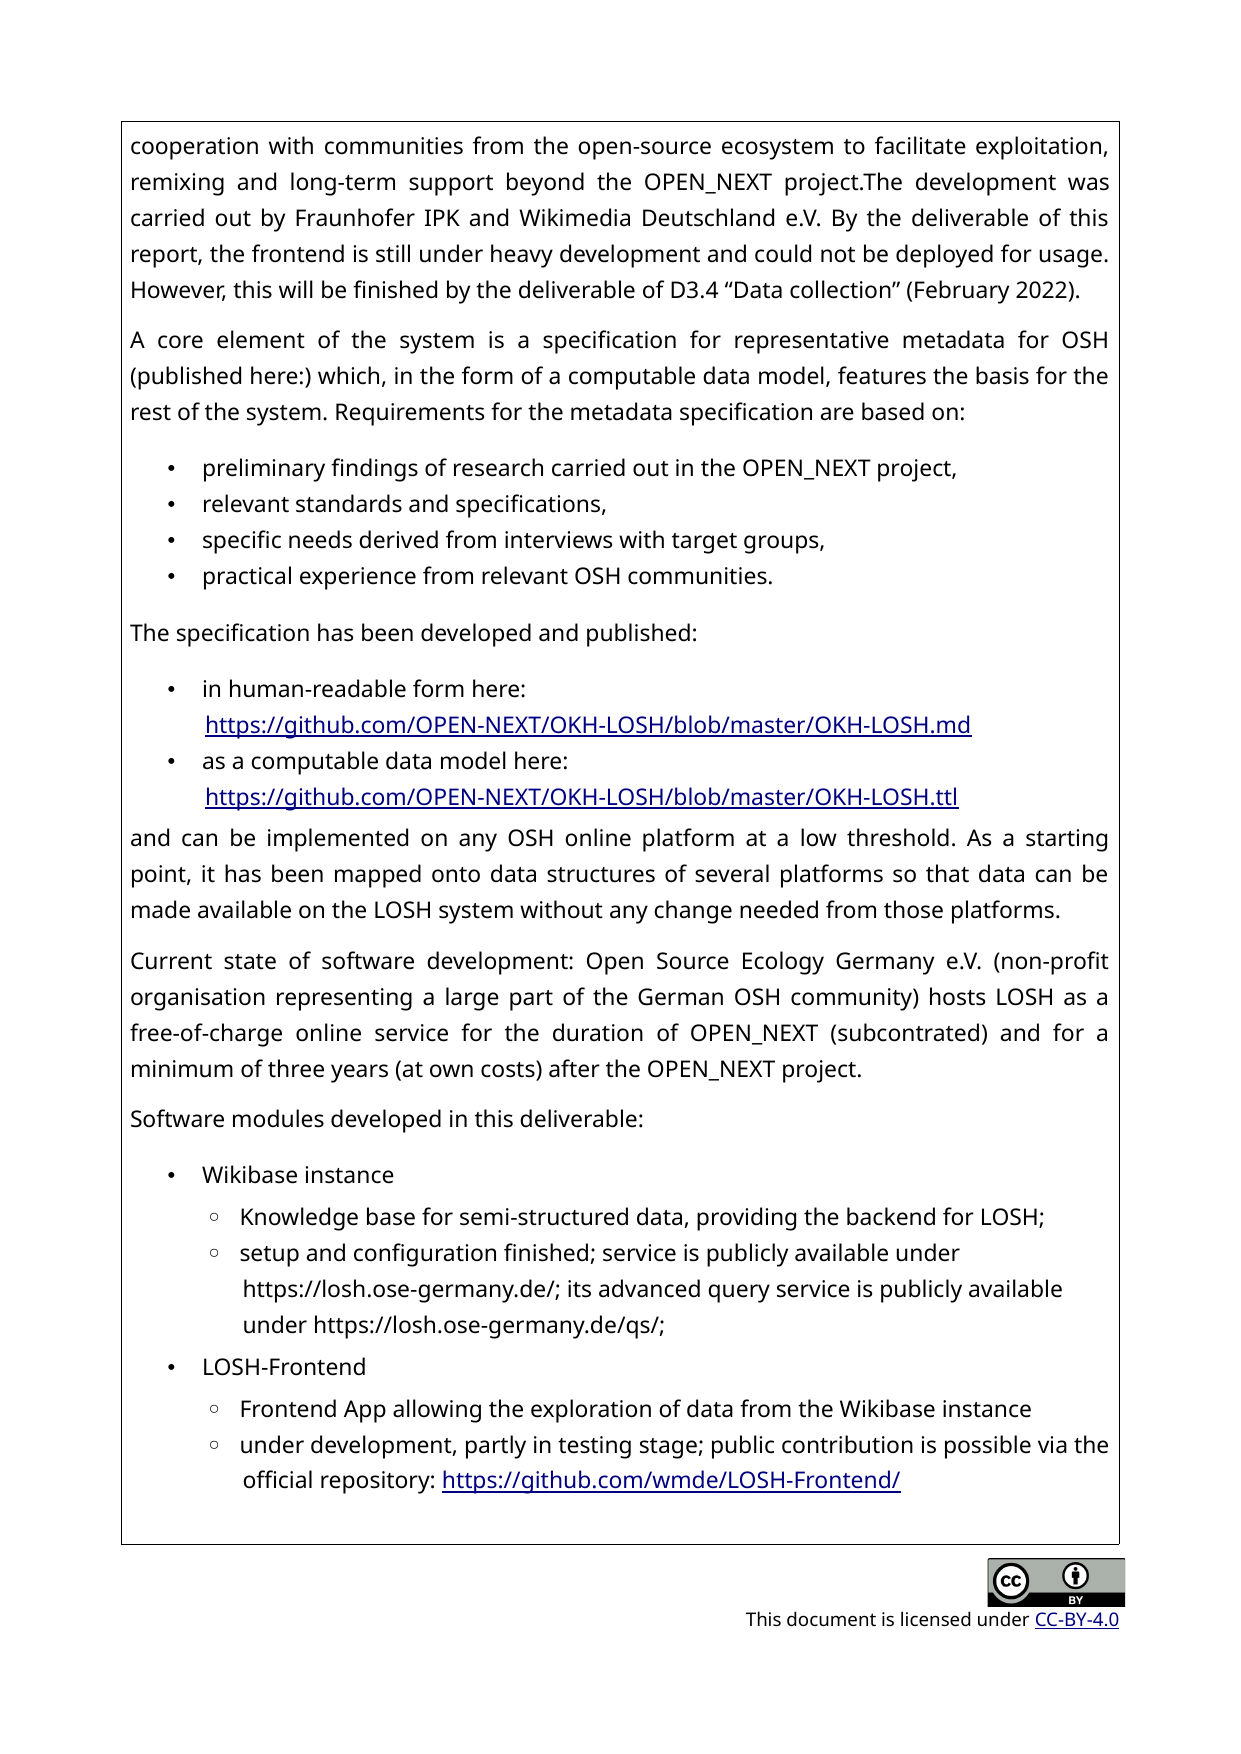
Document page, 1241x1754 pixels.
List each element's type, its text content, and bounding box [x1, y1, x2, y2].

picture [987, 1558, 1125, 1607]
table_header This document aims at presenting the system of solutions developed around a distributed semantic database (using Wikibase as backend software) in order to facilitate design reuse in open source hardware (OSH) projects, which we named the “Library of Open Source Hardware” (LOSH). The system features a distributed knowledge base of a diverse set of OSH products. Based on automatic (crawler-based) data input, an intuitive frontend allows for the discovery of projects, distinct products and their explicit technical details. Additionally, an advanced query service enables the submission of more complex queries on the data set. Data is also provided in raw form following the Resource Description Framework (RDF) Model and Syntax Specification from W3C so that it can be integrated into other RDF frameworks or freely exploited as Linked Open Data. The LOSH system is usable as a free-of-charge online service and as a freely exploitable, reusable system. For the latter, a modular development approach has been consequently followed and all components have been released under a free/open license. As a free-of-charge online service, LOSH supports users to: find existing OSH solutions for design reuse or replication; identify relevant communities in a specific field of technology; scan the OSH market faster (e.g. to identify gaps and overlaps) in order to pilot newbusiness cases. For SMEs this becomse particularly useful for ideation, to find inspiration in existent solutions, to reduce development efforts by design reuse and to get connected with relevant communities. All data on LOSH is freely accessible through distinct channels (from the frontend, through an advanced query service or as Linked Open Data) and only refers to OSH documentation available under a free/open license, ensuring that those products are also freely exploitable, specifically for commercial use. This makes the hosted OSH metadata usable for a large variety of use cases, while trustable also for actors new in the field of OSH, as e.g. many SMEs. Development was carried out in close and early collaboration with relevant open source communities, so that the LOSH system and its components can be maintained and developed further by them beyond the OPEN_NEXT project. Requirements for the system were mainly based on user stories (from the former deliverable D3.1) and the preliminary findings of T2.3 (“Facilitating Documentation for design reuse”). In the requirements analysis it was found that “Community” and “Project Owner” are by far the most relevant target groups. Therefore, integration of the developed solutions into the existent open source ecosystem has been carefully considered. All solutions have been designed as modular, expandable and free/open as possible and in cooperation with communities from the open-source ecosystem to facilitate exploitation, remixing and long-term support beyond the OPEN_NEXT project.The development was carried out by Fraunhofer IPK and Wikimedia Deutschland e.V. By the deliverable of this report, the frontend is still under heavy development and could not be deployed for usage. However, this will be finished by the deliverable of D3.4 “Data collection” (February 2022). A core element of the system is a specification for representative metadata for OSH (published here:) which, in the form of a computable data model, features the basis for the rest of the system. Requirements for the metadata specification are based on: preliminary findings of research carried out in the OPEN_NEXT project, relevant standards and specifications, specific needs derived from interviews with target groups, practical experience from relevant OSH communities. The specification has been developed and published: in human-readable form here: https://github.com/OPEN-NEXT/OKH-LOSH/blob/master/OKH-LOSH.md as a computable data model here: https://github.com/OPEN-NEXT/OKH-LOSH/blob/master/OKH-LOSH.ttl and can be implemented on any OSH online platform at a low threshold. As a starting point, it has been mapped onto data structures of several platforms so that data can be made available on the LOSH system without any change needed from those platforms. Current state of software development: Open Source Ecology Germany e.V. (non-profit organisation representing a large part of the German OSH community) hosts LOSH as a free-of-charge online service for the duration of OPEN_NEXT (subcontrated) and for a minimum of three years (at own costs) after the OPEN_NEXT project. Software modules developed in this deliverable: Wikibase instance Knowledge base for semi-structured data, providing the backend for LOSH; setup and configuration finished; service is publicly available under https://losh.ose-germany.de/; its advanced query service is publicly available under https://losh.ose-germany.de/qs/; LOSH-Frontend Frontend App allowing the exploration of data from the Wikibase instance under development, partly in testing stage; public contribution is possible via the official repository: https://github.com/wmde/LOSH-Frontend/ RDF2WB Tool for the initial upload of an RDF ontology (e.g. OKH-LOSH) when setting up a LOSH system; development is finished; the tools has been successfully tested and is publicly available for download under https://github.com/OPEN-NEXT/OKH-LOSH-Ontology-RDF2WB . The development was carried out by Fraunhofer IPK and Wikimedia Deutschland e.V. By the deliverable of this report, the frontend is still under heavy development and could not be deployed for usage. However, this will be finished by the deliverable of D3.4 “Data collection” (February 2022). [122, 122, 1119, 1544]
